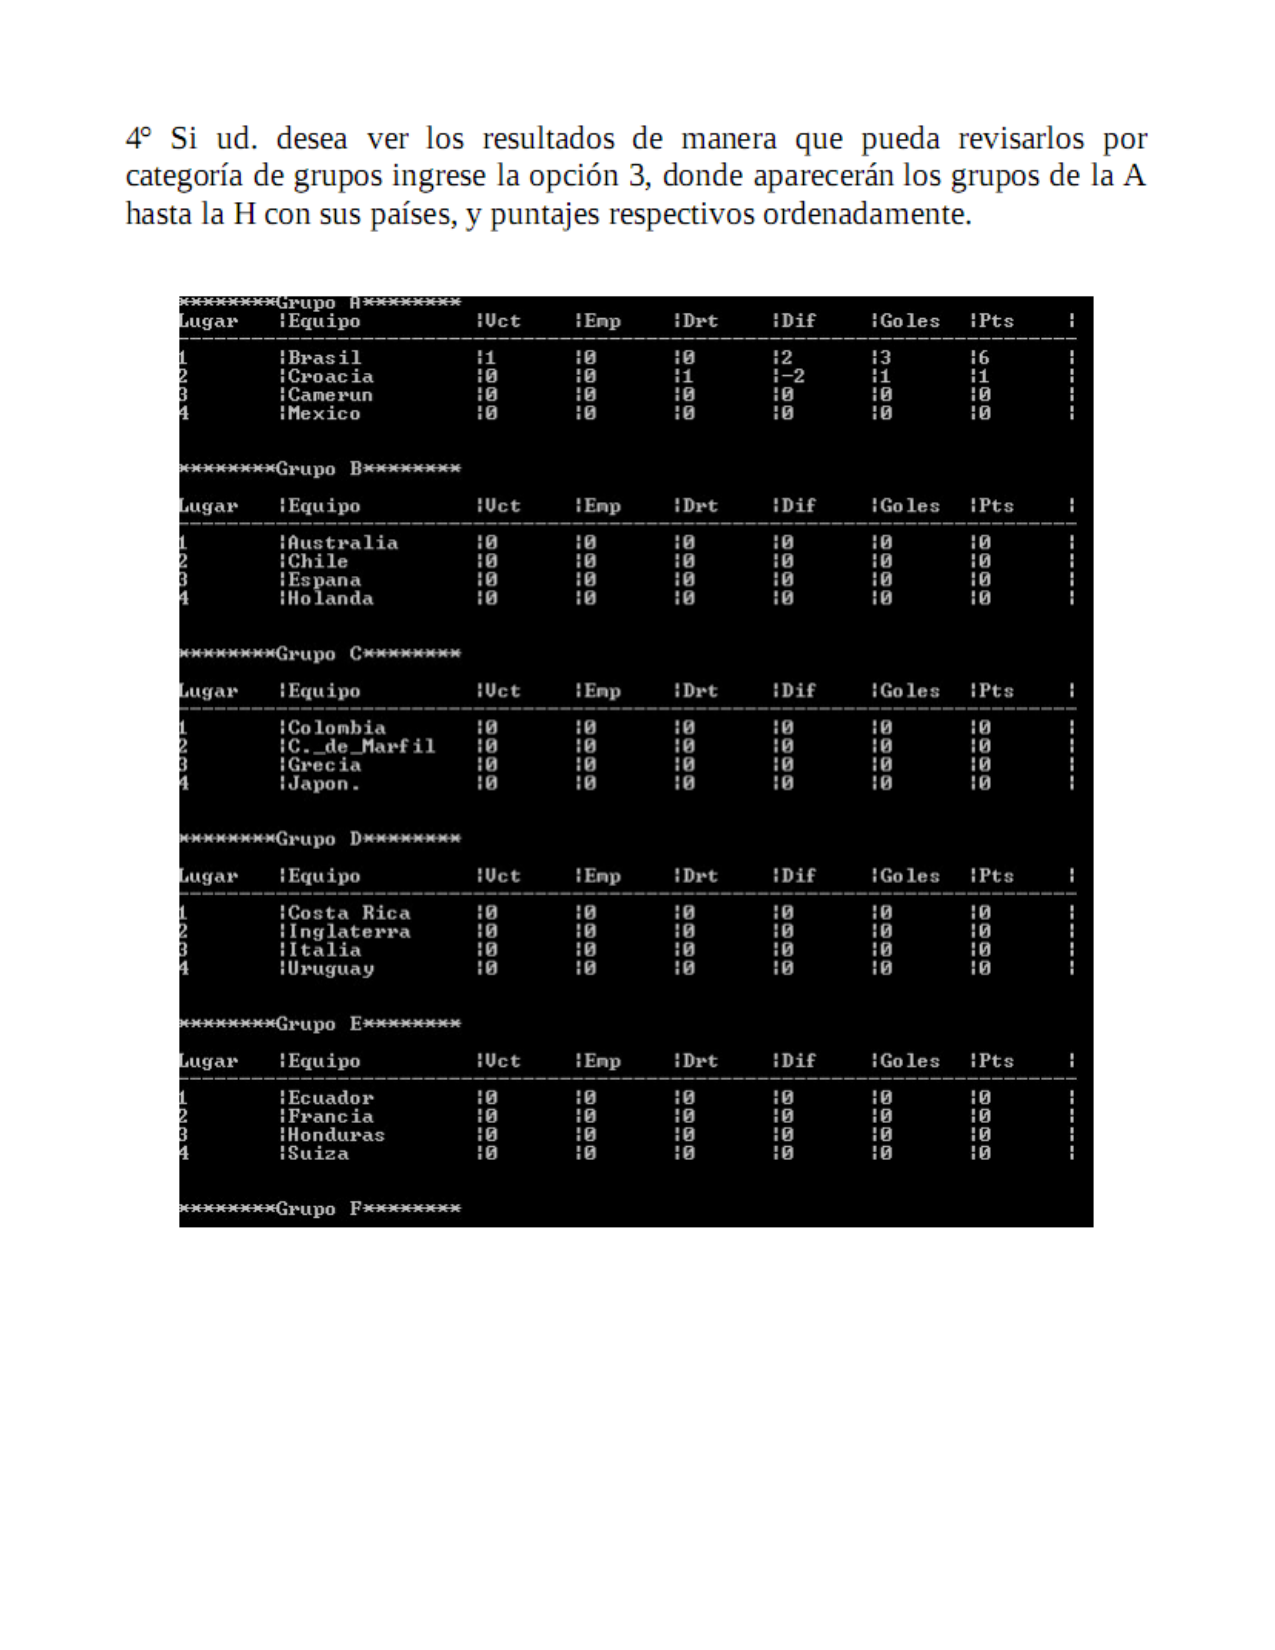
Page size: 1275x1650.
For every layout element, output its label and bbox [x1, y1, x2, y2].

picture [118, 118, 1157, 1243]
